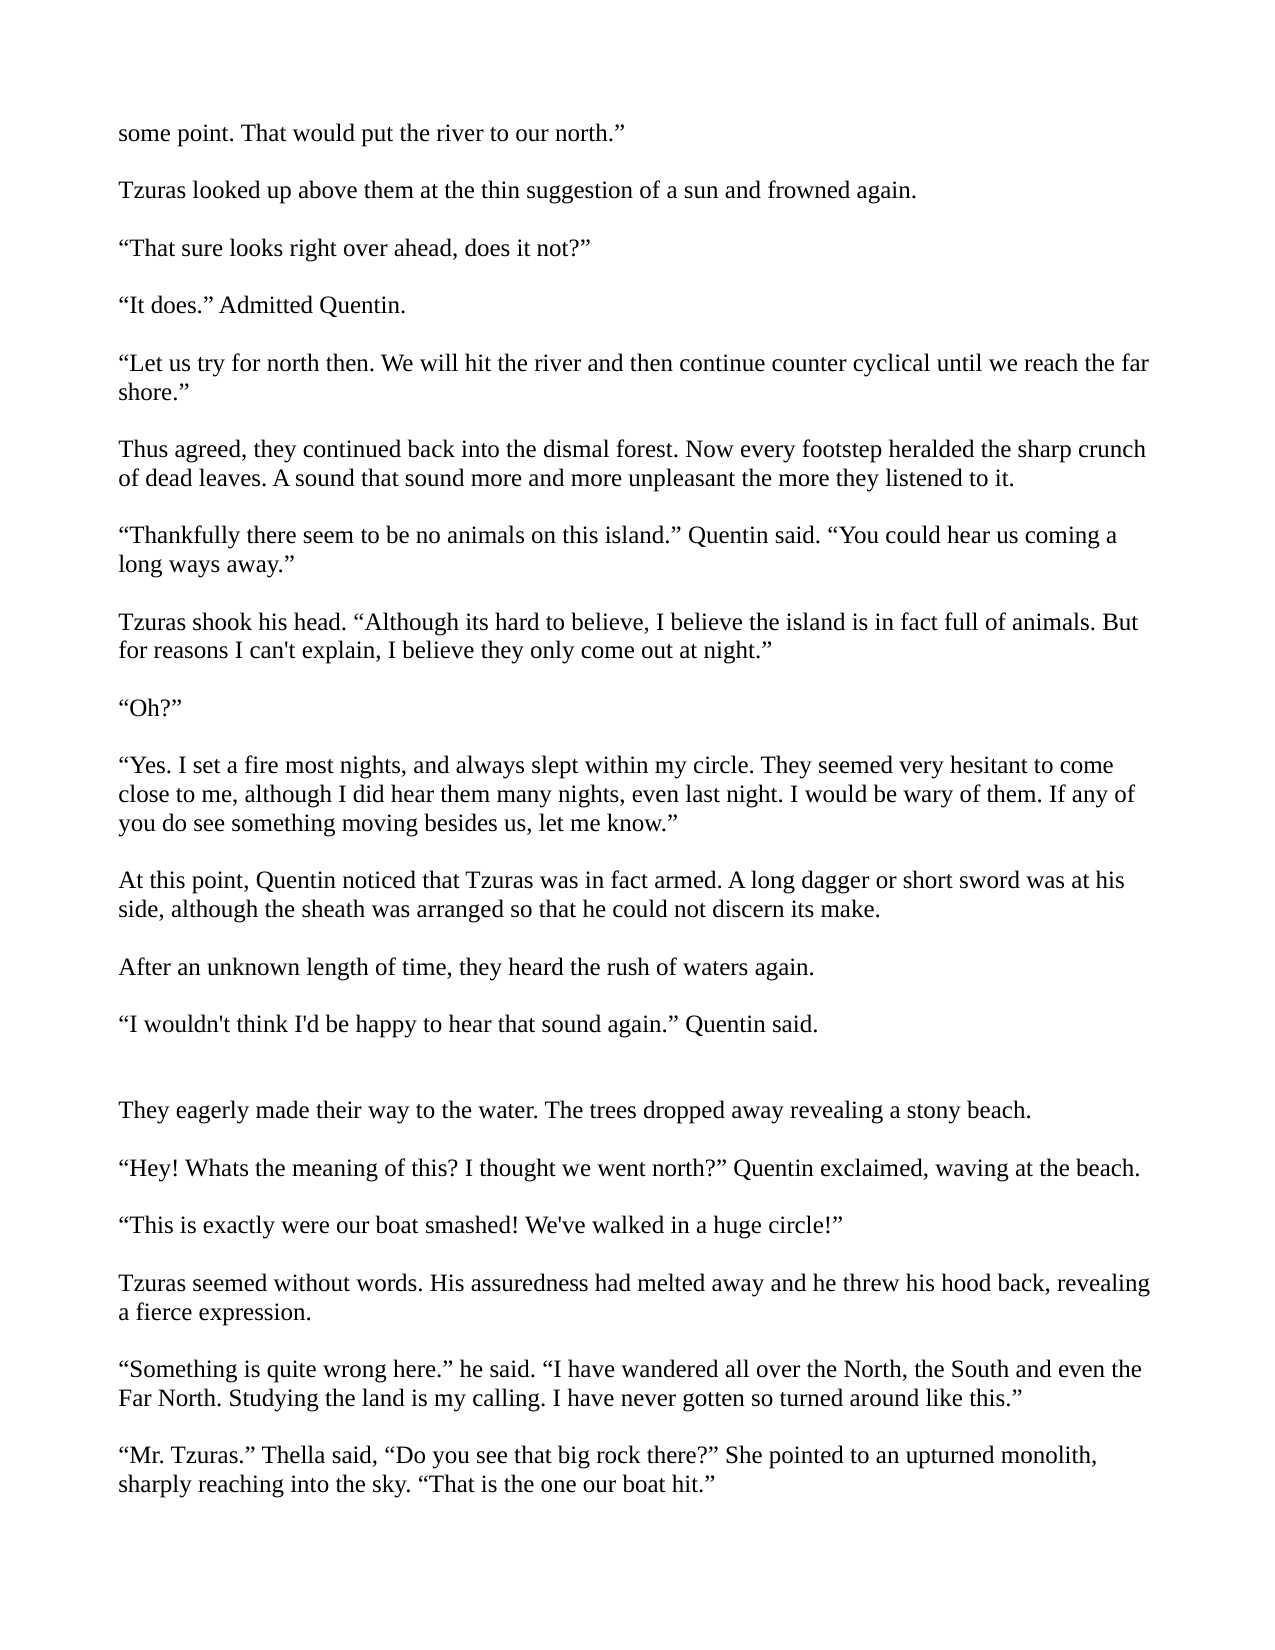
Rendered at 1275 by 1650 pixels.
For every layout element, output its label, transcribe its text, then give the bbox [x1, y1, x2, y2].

text “Let us try for north then. We will hit the river and then continue counter cyclical until we reach the far shore.” [118, 348, 1157, 406]
text “I wouldn't think I'd be happy to hear that sound again.” Quentin said. [118, 1009, 1157, 1038]
text At this point, Quentin noticed that Tzuras was in fact armed. A long dagger or short sword was at his side, although the sheath was arranged so that he could not discern its make. [118, 866, 1157, 923]
text Thus agreed, they continued back into the dismal forest. Now every footstep heralded the sharp crunch of dead leaves. A sound that sound more and more unpleasant the more they listened to it. [118, 434, 1157, 492]
text “Thankfully there seem to be no animals on this island.” Quentin said. “You could hear us coming a long ways away.” [118, 521, 1157, 578]
text After an unknown length of time, they heard the rush of waters again. [118, 952, 1157, 981]
text some point. That would put the river to our north.” [118, 118, 1157, 147]
text “Something is quite wrong here.” he said. “I have wandered all over the North, the South and even the Far North. Studying the land is my calling. I have never gotten so turned around like this.” [118, 1354, 1157, 1412]
text “Mr. Tzuras.” Thella said, “Do you see that big rock there?” She pointed to an upturned monolith, sharply reaching into the sky. “That is the one our boat hit.” [118, 1441, 1157, 1498]
text “Oh?” [118, 693, 1157, 722]
text “This is exactly were our boat smashed! We've walked in a huge circle!” [118, 1211, 1157, 1239]
text “It does.” Admitted Quentin. [118, 291, 1157, 319]
text “Hey! Whats the meaning of this? I thought we went north?” Quentin exclaimed, waving at the beach. [118, 1153, 1157, 1182]
text Tzuras looked up above them at the thin suggestion of a sun and frowned again. [118, 176, 1157, 204]
text Tzuras shook his head. “Although its hard to believe, I believe the island is in fact full of animals. But for reasons I can't explain, I believe they only come out at night.” [118, 607, 1157, 664]
text “That sure looks right over ahead, does it not?” [118, 233, 1157, 262]
text They eagerly made their way to the water. The trees dropped away revealing a stony beach. [118, 1096, 1157, 1124]
text “Yes. I set a fire most nights, and always slept within my circle. They seemed very hesitant to come close to me, although I did hear them many nights, even last night. I would be wary of them. If any of you do see something moving besides us, let me know.” [118, 751, 1157, 837]
text Tzuras seemed without words. His assuredness had melted away and he threw his hood back, revealing a fierce expression. [118, 1268, 1157, 1326]
